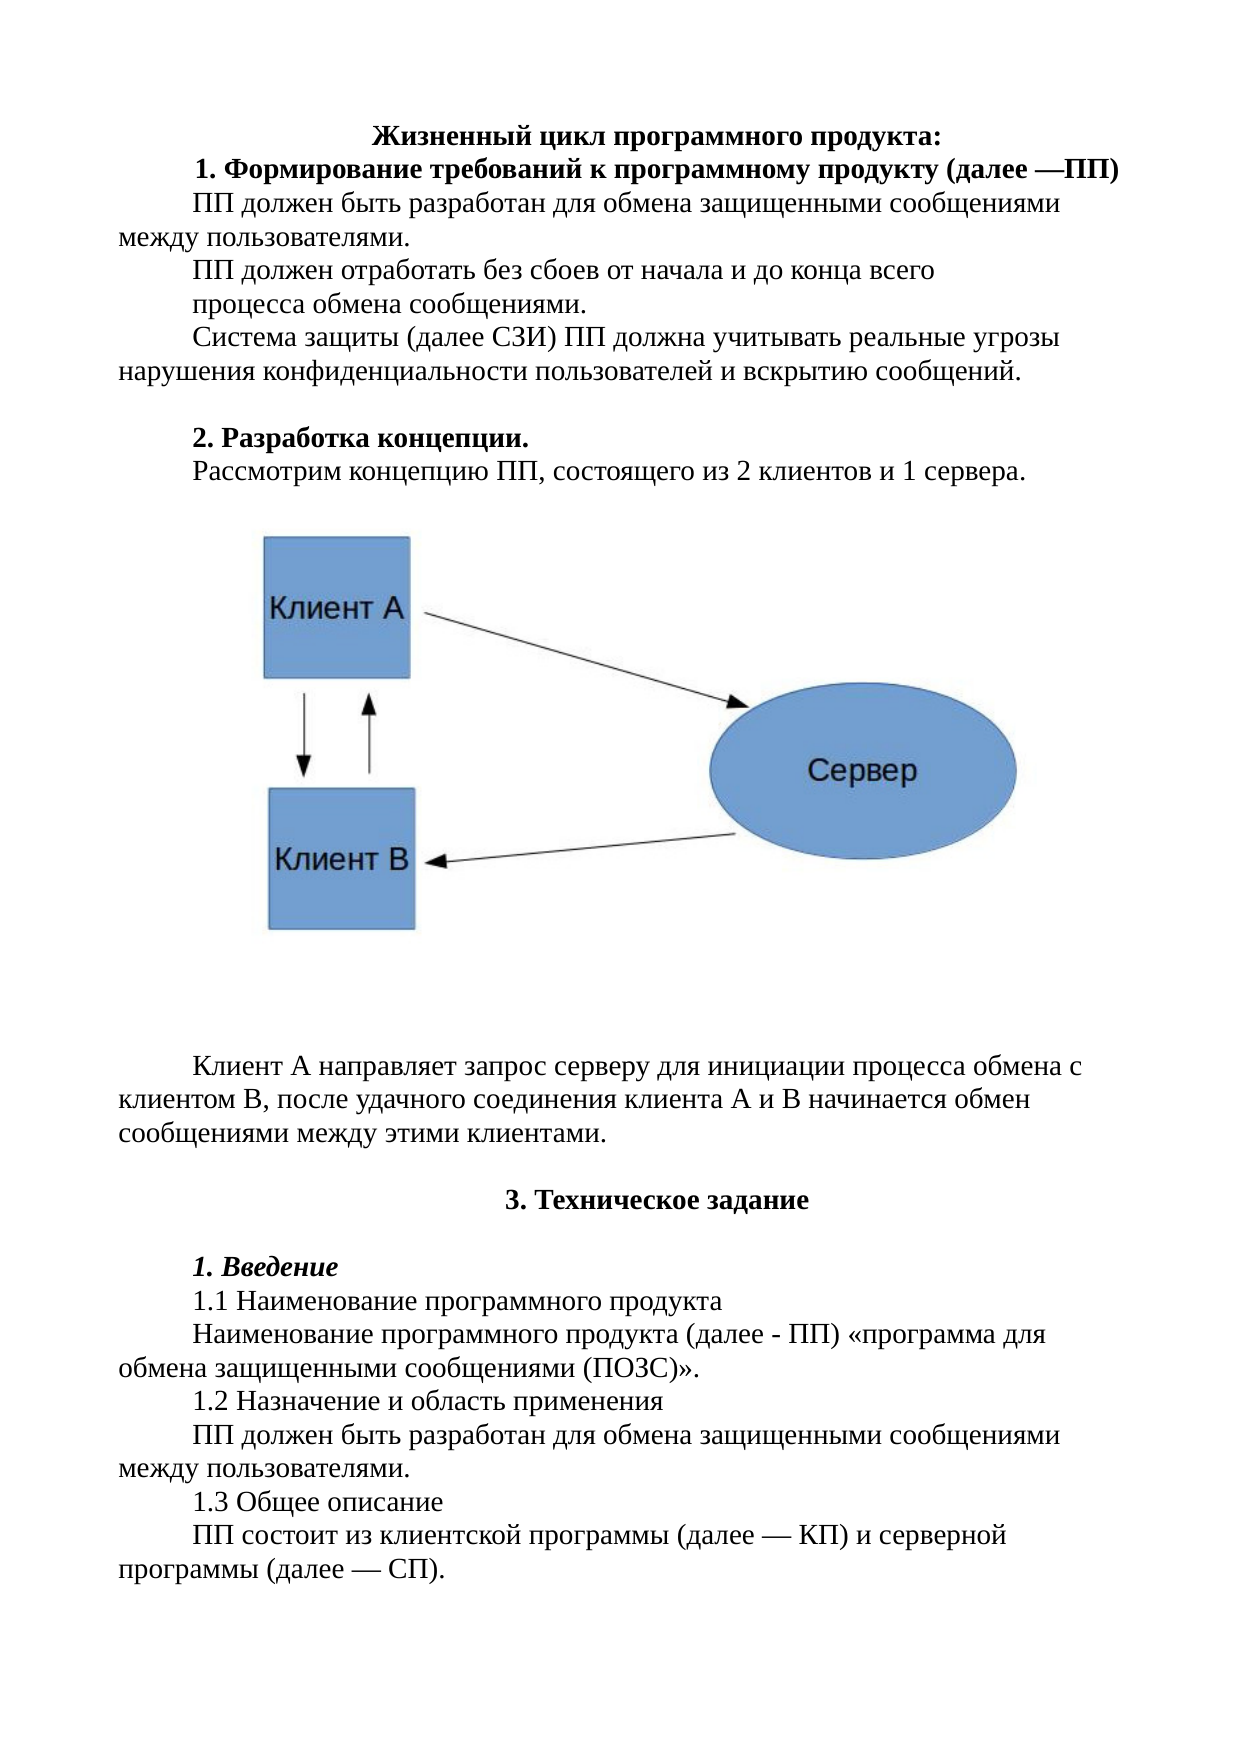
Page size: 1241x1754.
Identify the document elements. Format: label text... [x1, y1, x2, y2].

text Жизненный цикл программного продукта: [118, 118, 1122, 152]
text Система защиты (далее СЗИ) ПП должна учитывать реальные угрозы нарушения конфиденциальности пользователей и вскрытию сообщений. [118, 319, 1122, 386]
text ПП должен быть разработан для обмена защищенными сообщениями между пользователями. [118, 1417, 1122, 1484]
text 1.1 Наименование программного продукта [118, 1283, 1122, 1316]
text ПП состоит из клиентской программы (далее — КП) и серверной программы (далее — СП). [118, 1517, 1122, 1584]
text ПП должен отработать без сбоев от начала и до конца всего [118, 252, 1122, 286]
text 1. Формирование требований к программному продукту (далее —ПП) [118, 152, 1122, 185]
text 1.2 Назначение и область применения [118, 1383, 1122, 1417]
text 2. Разработка концепции. [118, 420, 1122, 453]
text 1.3 Общее описание [118, 1484, 1122, 1517]
text Клиент А направляет запрос серверу для инициации процесса обмена с клиентом В, после удачного соединения клиента А и В начинается обмен сообщениями между этими клиентами. [118, 1048, 1122, 1148]
text Наименование программного продукта (далее - ПП) «программа для обмена защищенными сообщениями (ПОЗС)». [118, 1316, 1122, 1383]
text процесса обмена сообщениями. [118, 286, 1122, 319]
text 3. Техническое задание [118, 1182, 1122, 1216]
text ПП должен быть разработан для обмена защищенными сообщениями между пользователями. [118, 185, 1122, 252]
text 1. Введение [118, 1249, 1122, 1283]
text Рассмотрим концепцию ПП, состоящего из 2 клиентов и 1 сервера. [118, 453, 1122, 487]
picture [167, 487, 1074, 1015]
